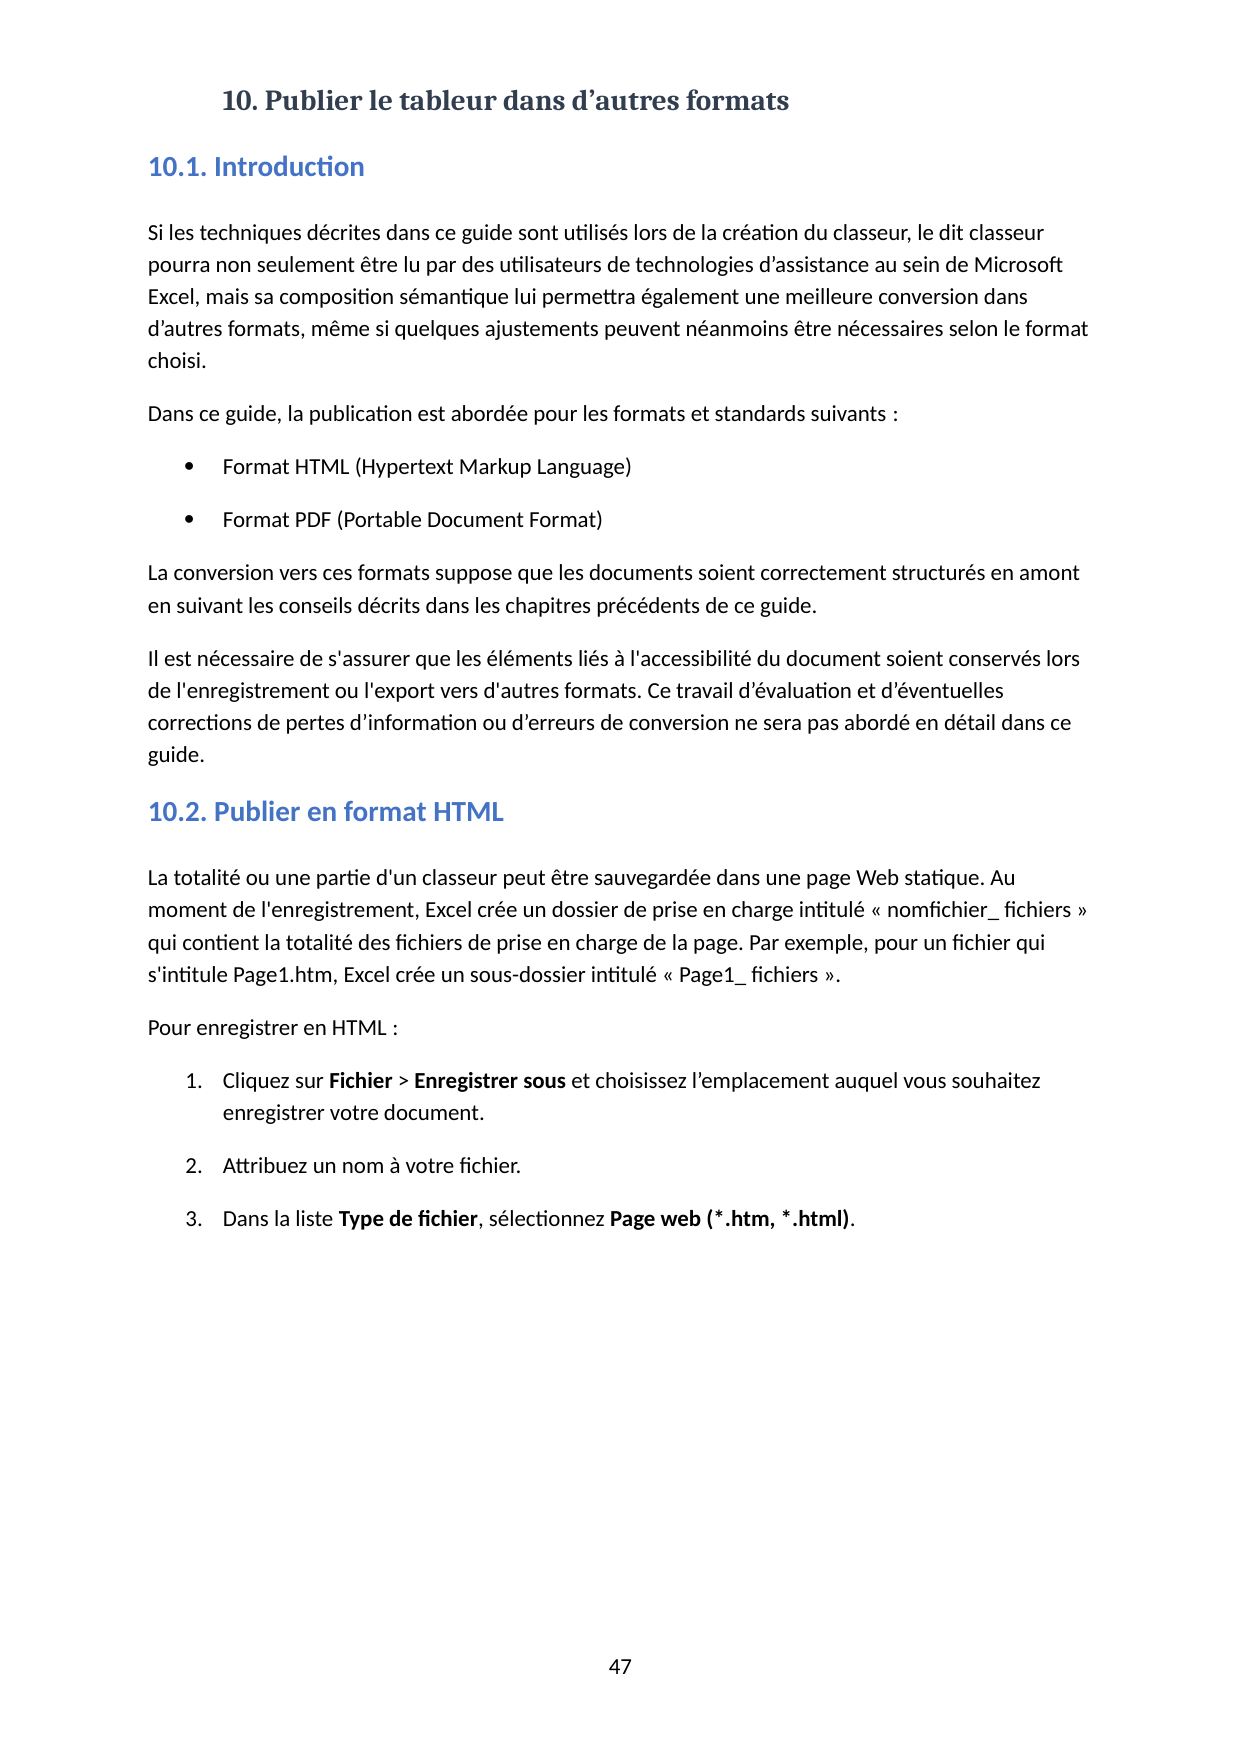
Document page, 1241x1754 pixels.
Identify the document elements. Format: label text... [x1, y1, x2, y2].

subtitle 10.1. Introduction [148, 148, 1093, 183]
text Il est nécessaire de s'assurer que les éléments liés à l'accessibilité du document soient conservés lors de l'enregistrement ou l'export vers d'autres formats. Ce travail d’évaluation et d’éventuelles corrections de pertes d’information ou d’erreurs de conversion ne sera pas abordé en détail dans ce guide. [148, 644, 1093, 768]
text Si les techniques décrites dans ce guide sont utilisés lors de la création du classeur, le dit classeur pourra non seulement être lu par des utilisateurs de technologies d’assistance au sein de Microsoft Excel, mais sa composition sémantique lui permettra également une meilleure conversion dans d’autres formats, même si quelques ajustements peuvent néanmoins être nécessaires selon le format choisi. [148, 218, 1093, 374]
list Attribuez un nom à votre fichier. [185, 1151, 1093, 1179]
text Dans ce guide, la publication est abordée pour les formats et standards suivants : [148, 399, 1093, 427]
subtitle 10.2. Publier en format HTML [148, 793, 1093, 829]
list Format PDF (Portable Document Format) [185, 506, 1093, 533]
list Cliquez sur Fichier > Enregistrer sous et choisissez l’emplacement auquel vous souhaitez enregistrer votre document. [185, 1066, 1093, 1126]
text La totalité ou une partie d'un classeur peut être sauvegardée dans une page Web statique. Au moment de l'enregistrement, Excel crée un dossier de prise en charge intitulé « nomfichier_ fichiers » qui contient la totalité des fichiers de prise en charge de la page. Par exemple, pour un fichier qui s'intitule Page1.htm, Excel crée un sous-dossier intitulé « Page1_ fichiers ». [148, 863, 1093, 988]
list Format HTML (Hypertext Markup Language) [185, 452, 1093, 481]
text La conversion vers ces formats suppose que les documents soient correctement structurés en amont en suivant les conseils décrits dans les chapitres précédents de ce guide. [148, 558, 1093, 619]
list Dans la liste Type de fichier, sélectionnez Page web (*.htm, *.html). [185, 1204, 1093, 1232]
text Pour enregistrer en HTML : [148, 1013, 1093, 1041]
subtitle 10. Publier le tableur dans d’autres formats [185, 84, 1093, 118]
